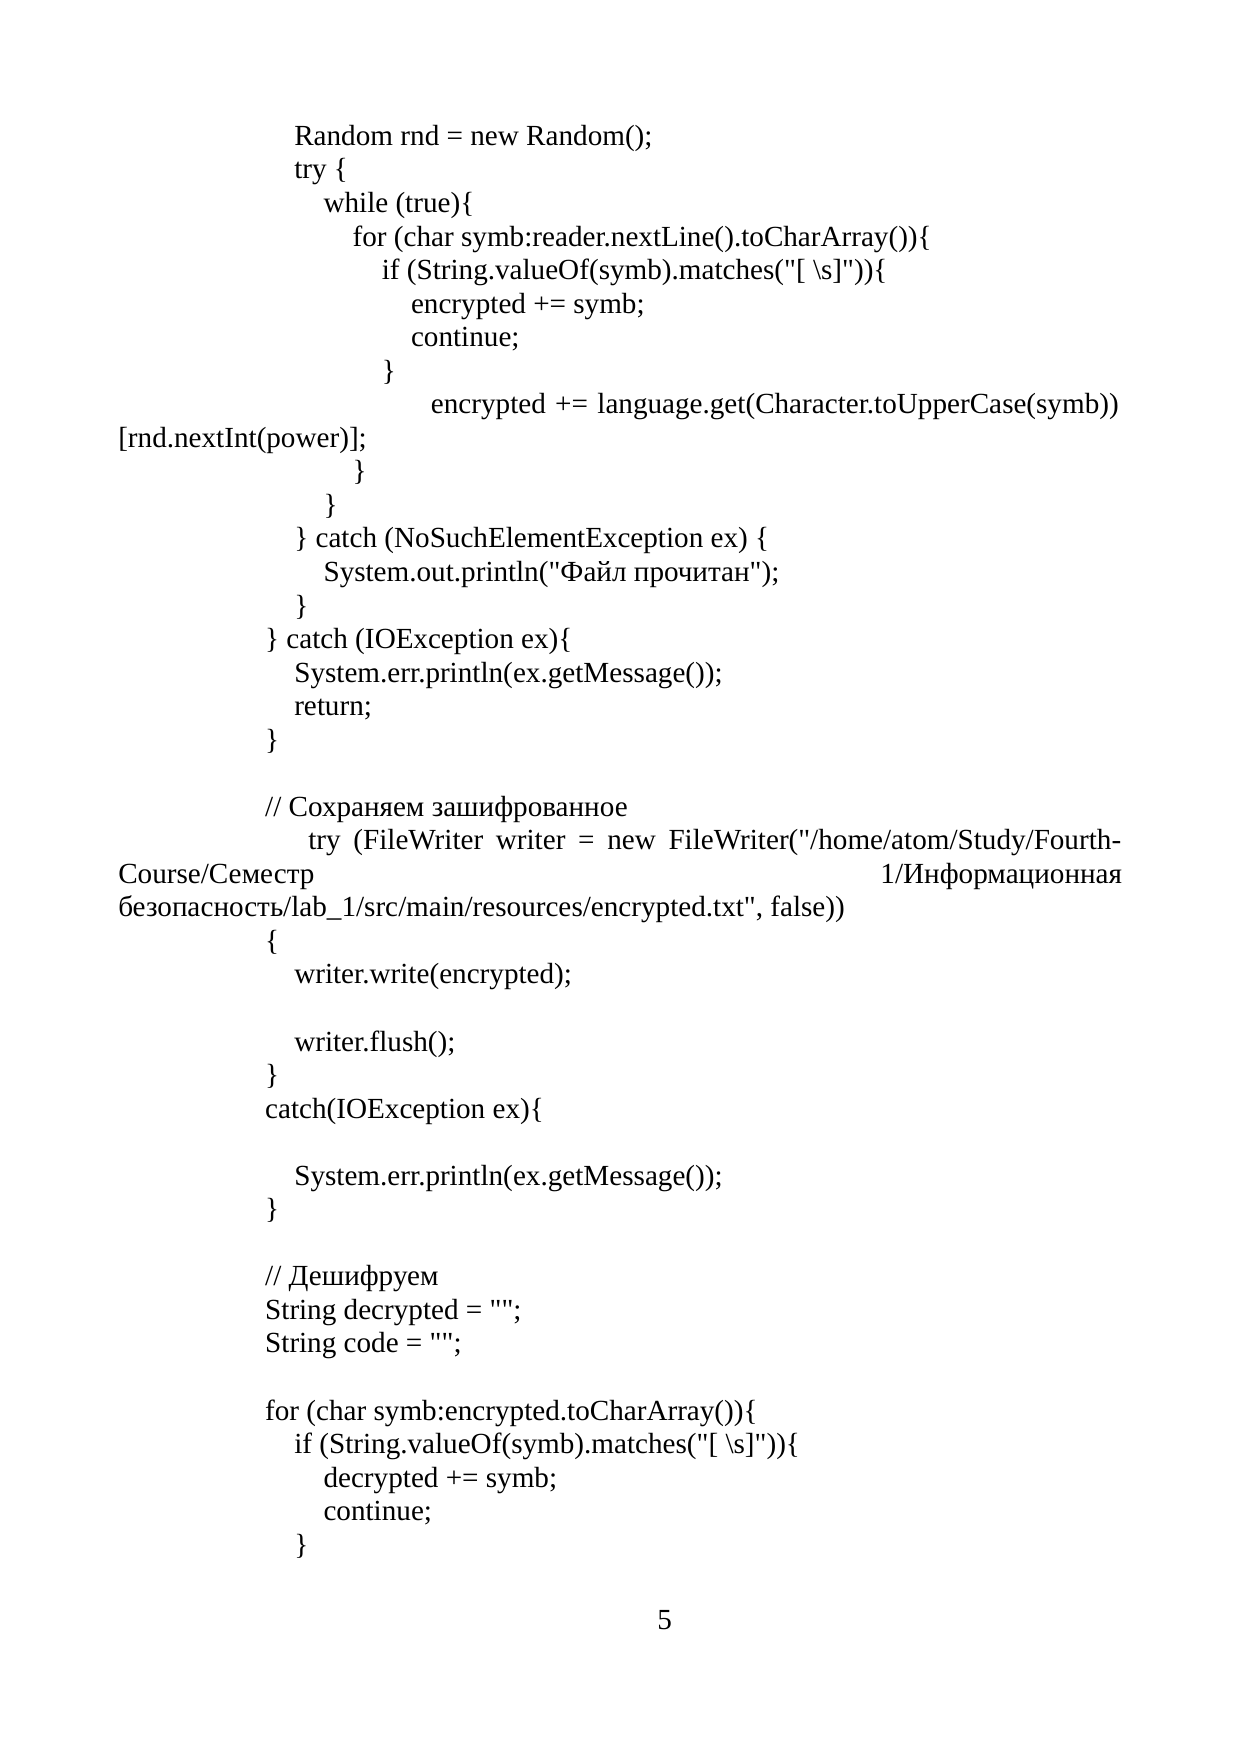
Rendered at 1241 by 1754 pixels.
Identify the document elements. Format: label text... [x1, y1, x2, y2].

text try { [118, 152, 1122, 185]
text } catch (IOException ex){ [118, 621, 1122, 655]
text // Сохраняем зашифрованное [118, 789, 1122, 822]
text } [118, 1057, 1122, 1091]
text System.err.println(ex.getMessage()); [118, 1158, 1122, 1191]
text encrypted += language.get(Character.toUpperCase(symb))[rnd.nextInt(power)]; [118, 386, 1122, 453]
text String decrypted = ""; [118, 1292, 1122, 1326]
text System.out.println("Файл прочитан"); [118, 554, 1122, 588]
text catch(IOException ex){ [118, 1091, 1122, 1124]
text System.err.println(ex.getMessage()); [118, 655, 1122, 688]
text if (String.valueOf(symb).matches("[ \s]")){ [118, 252, 1122, 286]
text continue; [118, 319, 1122, 353]
text if (String.valueOf(symb).matches("[ \s]")){ [118, 1426, 1122, 1460]
text continue; [118, 1493, 1122, 1527]
text } [118, 1527, 1122, 1560]
text } [118, 588, 1122, 621]
text for (char symb:encrypted.toCharArray()){ [118, 1393, 1122, 1426]
text } [118, 353, 1122, 386]
text // Дешифруем [118, 1258, 1122, 1292]
text } catch (NoSuchElementException ex) { [118, 521, 1122, 554]
text writer.write(encrypted); [118, 957, 1122, 990]
text encrypted += symb; [118, 286, 1122, 319]
text for (char symb:reader.nextLine().toCharArray()){ [118, 219, 1122, 252]
text String code = ""; [118, 1326, 1122, 1359]
text decrypted += symb; [118, 1460, 1122, 1493]
text { [118, 923, 1122, 957]
text } [118, 487, 1122, 521]
text } [118, 722, 1122, 755]
text while (true){ [118, 185, 1122, 219]
text writer.flush(); [118, 1024, 1122, 1057]
text Random rnd = new Random(); [118, 118, 1122, 152]
text return; [118, 688, 1122, 722]
text try (FileWriter writer = new FileWriter("/home/atom/Study/Fourth-Course/Семестр 1/Информационная безопасность/lab_1/src/main/resources/encrypted.txt", false)) [118, 822, 1122, 923]
text } [118, 1191, 1122, 1225]
text } [118, 453, 1122, 487]
